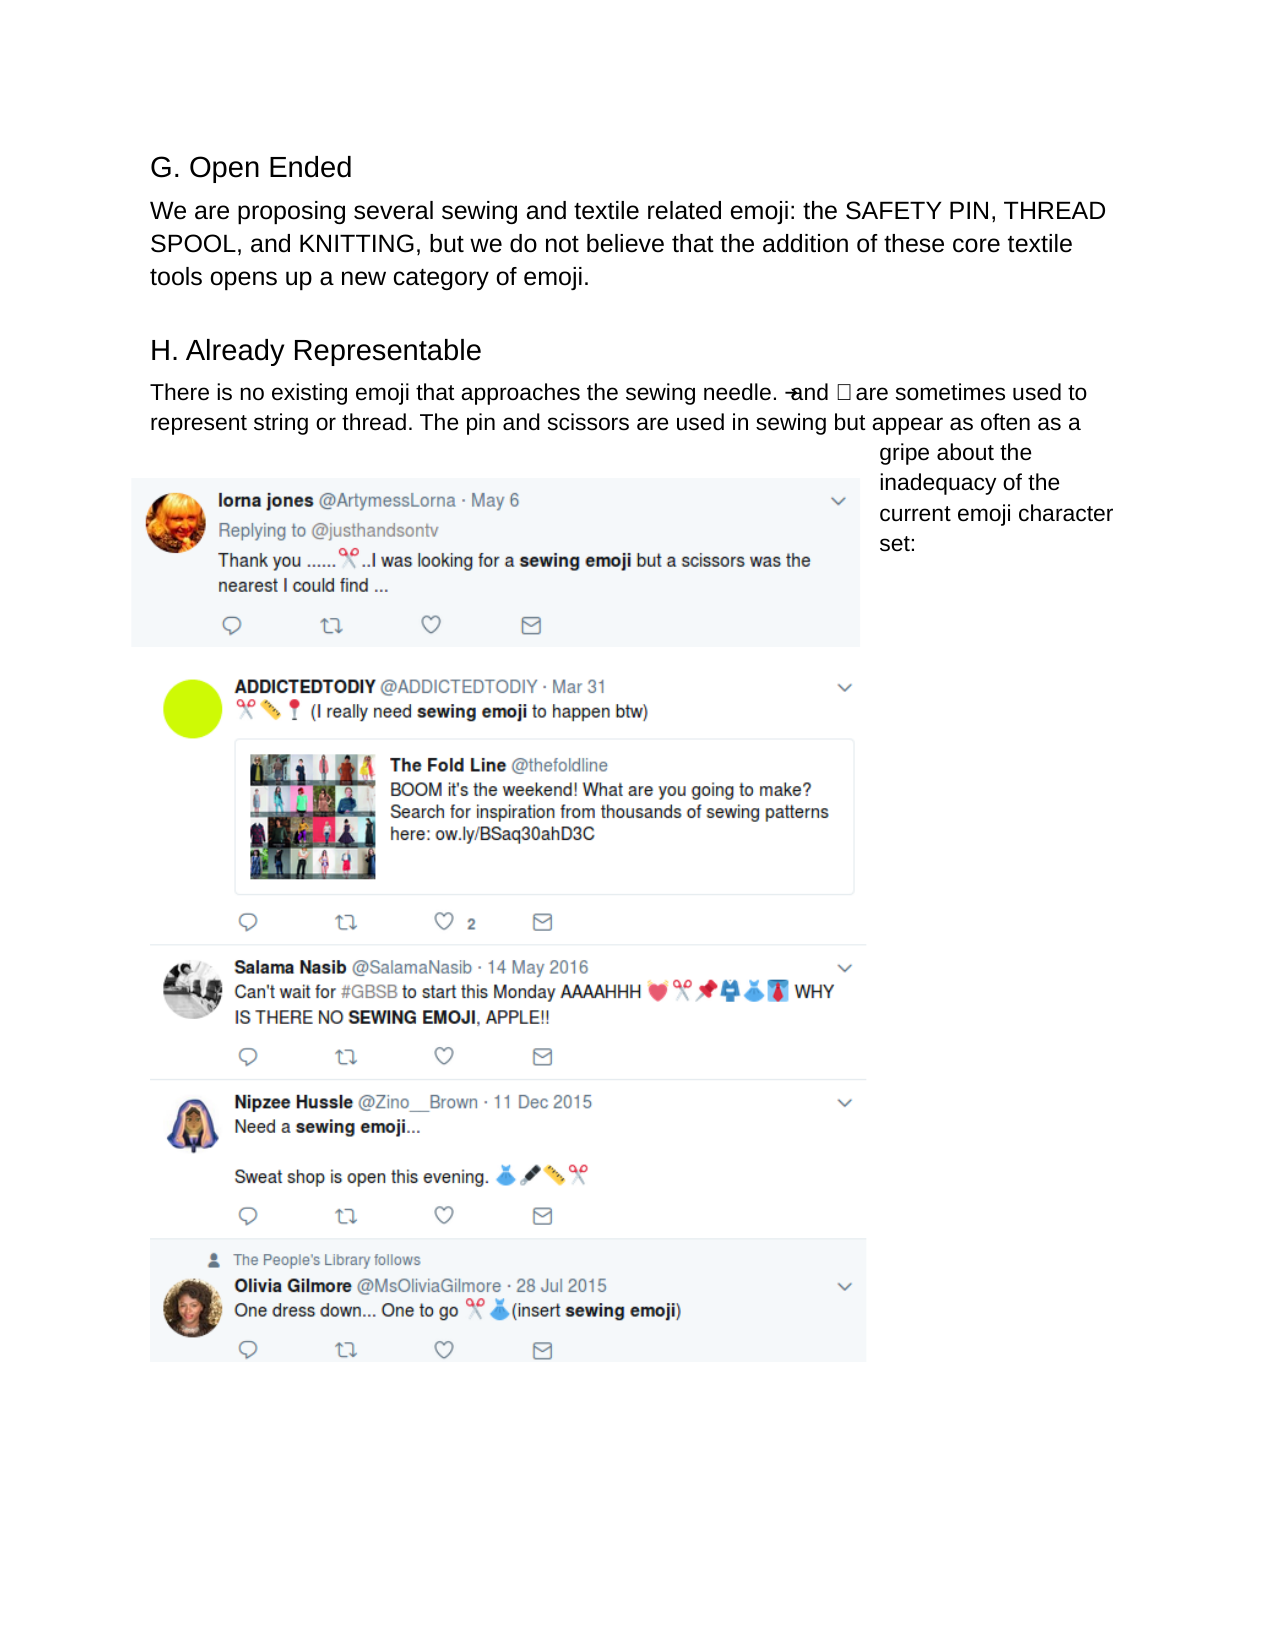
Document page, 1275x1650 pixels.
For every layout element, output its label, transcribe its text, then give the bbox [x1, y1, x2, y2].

text We are proposing several sewing and textile related emoji: the SAFETY PIN, THREAD SPOOL, and KNITTING, but we do not believe that the addition of these core textile tools opens up a new category of emoji. [150, 196, 1125, 291]
subtitle H. Already Representable [150, 333, 1125, 366]
picture [131, 478, 861, 647]
text There is no existing emoji that approaches the sewing needle. ➰ and ➿ are sometimes used to represent string or thread. The pin and scissors are used in sewing but appear as often as a gripe about the inadequacy of the current emoji character set: [150, 379, 1125, 556]
picture [150, 665, 867, 1362]
subtitle G. Open Ended [150, 150, 1125, 183]
